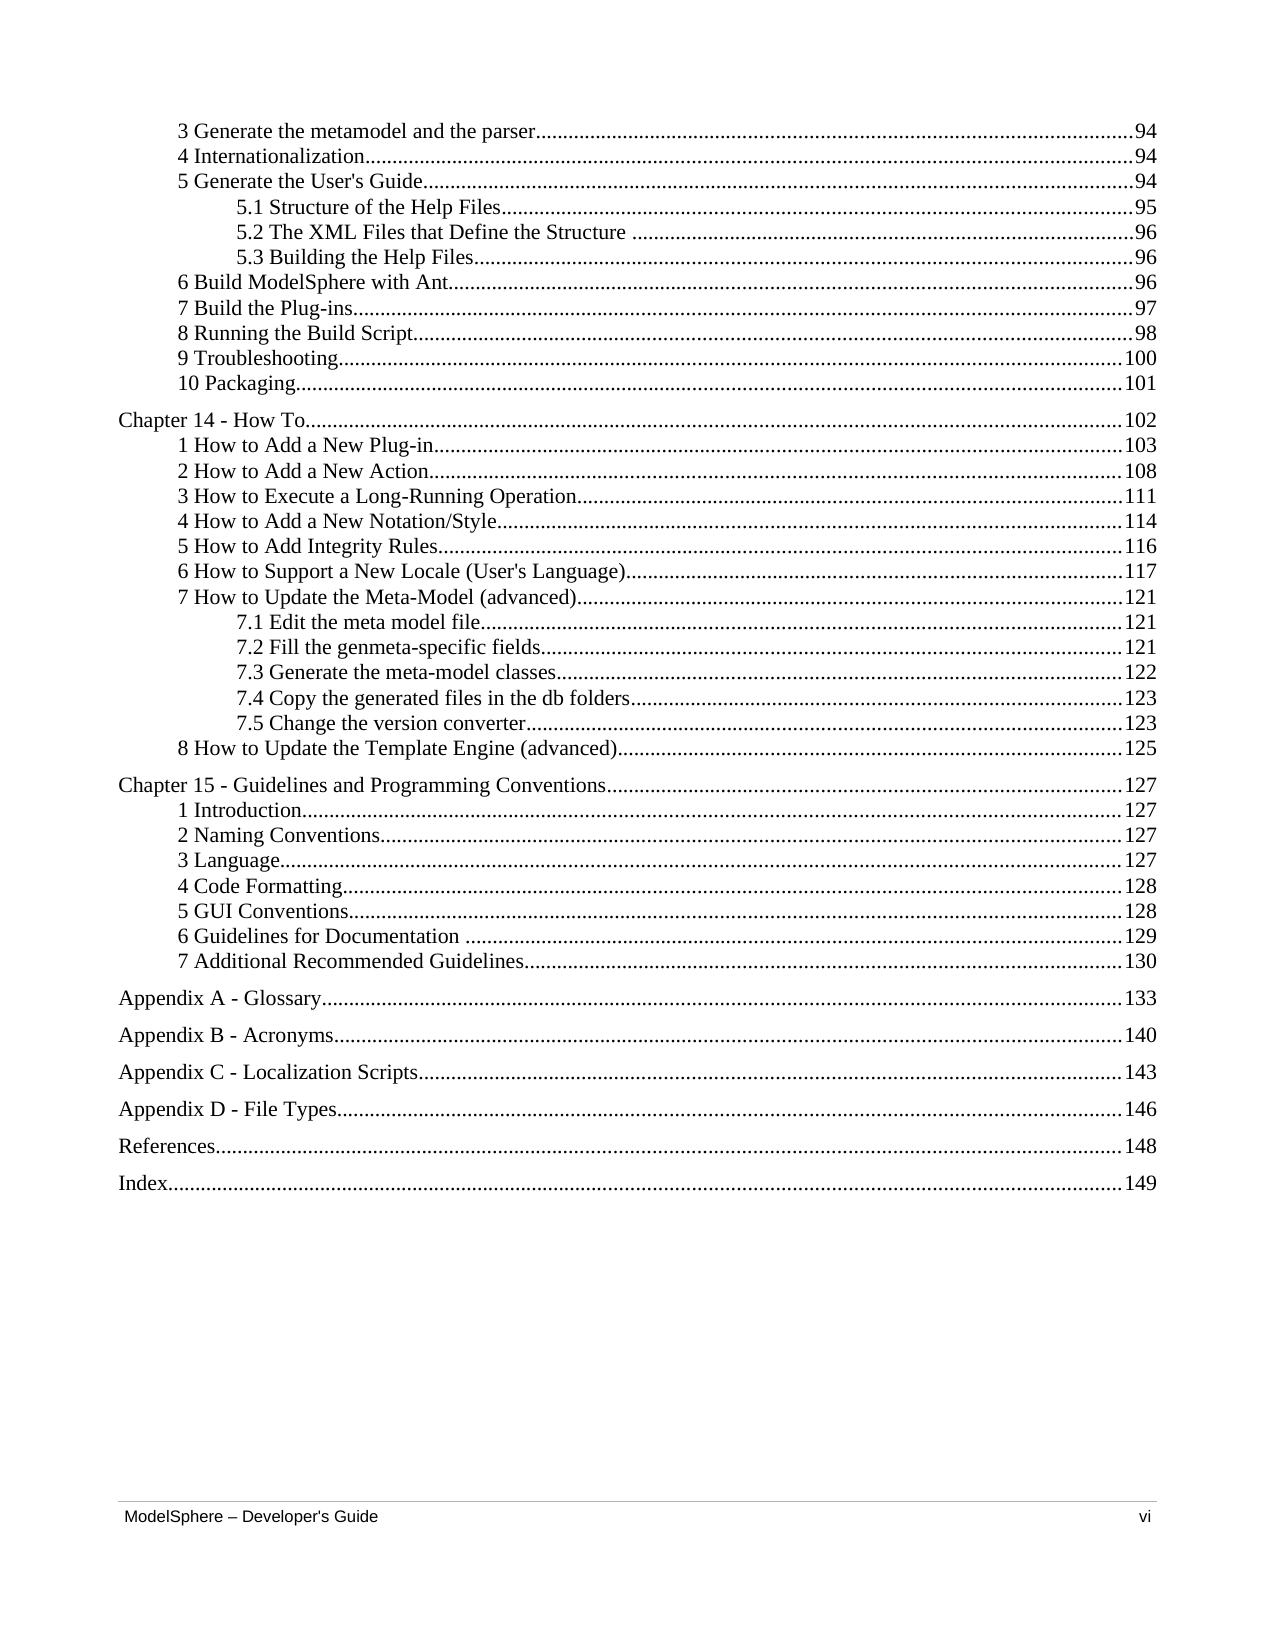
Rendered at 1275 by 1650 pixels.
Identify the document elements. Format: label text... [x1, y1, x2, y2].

text 7.3 Generate the meta-model classes 122 [236, 659, 1157, 684]
text Chapter 14 - How To 102 [118, 407, 1157, 432]
text Chapter 15 - Guidelines and Programming Conventions 127 [118, 772, 1157, 797]
text 10 Packaging 101 [177, 370, 1157, 395]
text Appendix A - Glossary 133 [118, 985, 1157, 1011]
text Index 149 [118, 1170, 1157, 1195]
text 3 How to Execute a Long-Running Operation 111 [177, 483, 1157, 508]
text 4 How to Add a New Notation/Style 114 [177, 508, 1157, 533]
text 7.2 Fill the genmeta-specific fields 121 [236, 634, 1157, 659]
text 7 Build the Plug-ins 97 [177, 294, 1157, 320]
text 8 How to Update the Template Engine (advanced) 125 [177, 735, 1157, 760]
text 5.1 Structure of the Help Files 95 [236, 194, 1157, 219]
text 1 Introduction 127 [177, 797, 1157, 822]
text References 148 [118, 1133, 1157, 1158]
text 7.4 Copy the generated files in the db folders 123 [236, 684, 1157, 710]
text 6 How to Support a New Locale (User's Language) 117 [177, 558, 1157, 584]
text 1 How to Add a New Plug-in 103 [177, 432, 1157, 458]
text Appendix D - File Types 146 [118, 1096, 1157, 1121]
text Appendix B - Acronyms 140 [118, 1022, 1157, 1047]
text 6 Build ModelSphere with Ant 96 [177, 269, 1157, 294]
text 2 How to Add a New Action 108 [177, 458, 1157, 483]
text Appendix C - Localization Scripts 143 [118, 1059, 1157, 1084]
text 3 Generate the metamodel and the parser 94 [177, 118, 1157, 143]
text 7.5 Change the version converter 123 [236, 710, 1157, 735]
text 8 Running the Build Script 98 [177, 320, 1157, 345]
text 7 How to Update the Meta-Model (advanced) 121 [177, 584, 1157, 609]
text 5.2 The XML Files that Define the Structure 96 [236, 219, 1157, 244]
text 5 GUI Conventions 128 [177, 898, 1157, 923]
text 5 How to Add Integrity Rules 116 [177, 533, 1157, 558]
text 5.3 Building the Help Files 96 [236, 244, 1157, 269]
text 7 Additional Recommended Guidelines 130 [177, 948, 1157, 973]
text 4 Internationalization 94 [177, 143, 1157, 168]
text 9 Troubleshooting 100 [177, 345, 1157, 370]
text 2 Naming Conventions 127 [177, 822, 1157, 847]
text 6 Guidelines for Documentation 129 [177, 923, 1157, 948]
text 4 Code Formatting 128 [177, 873, 1157, 898]
text 5 Generate the User's Guide 94 [177, 168, 1157, 194]
text 7.1 Edit the meta model file 121 [236, 609, 1157, 634]
text 3 Language 127 [177, 847, 1157, 873]
